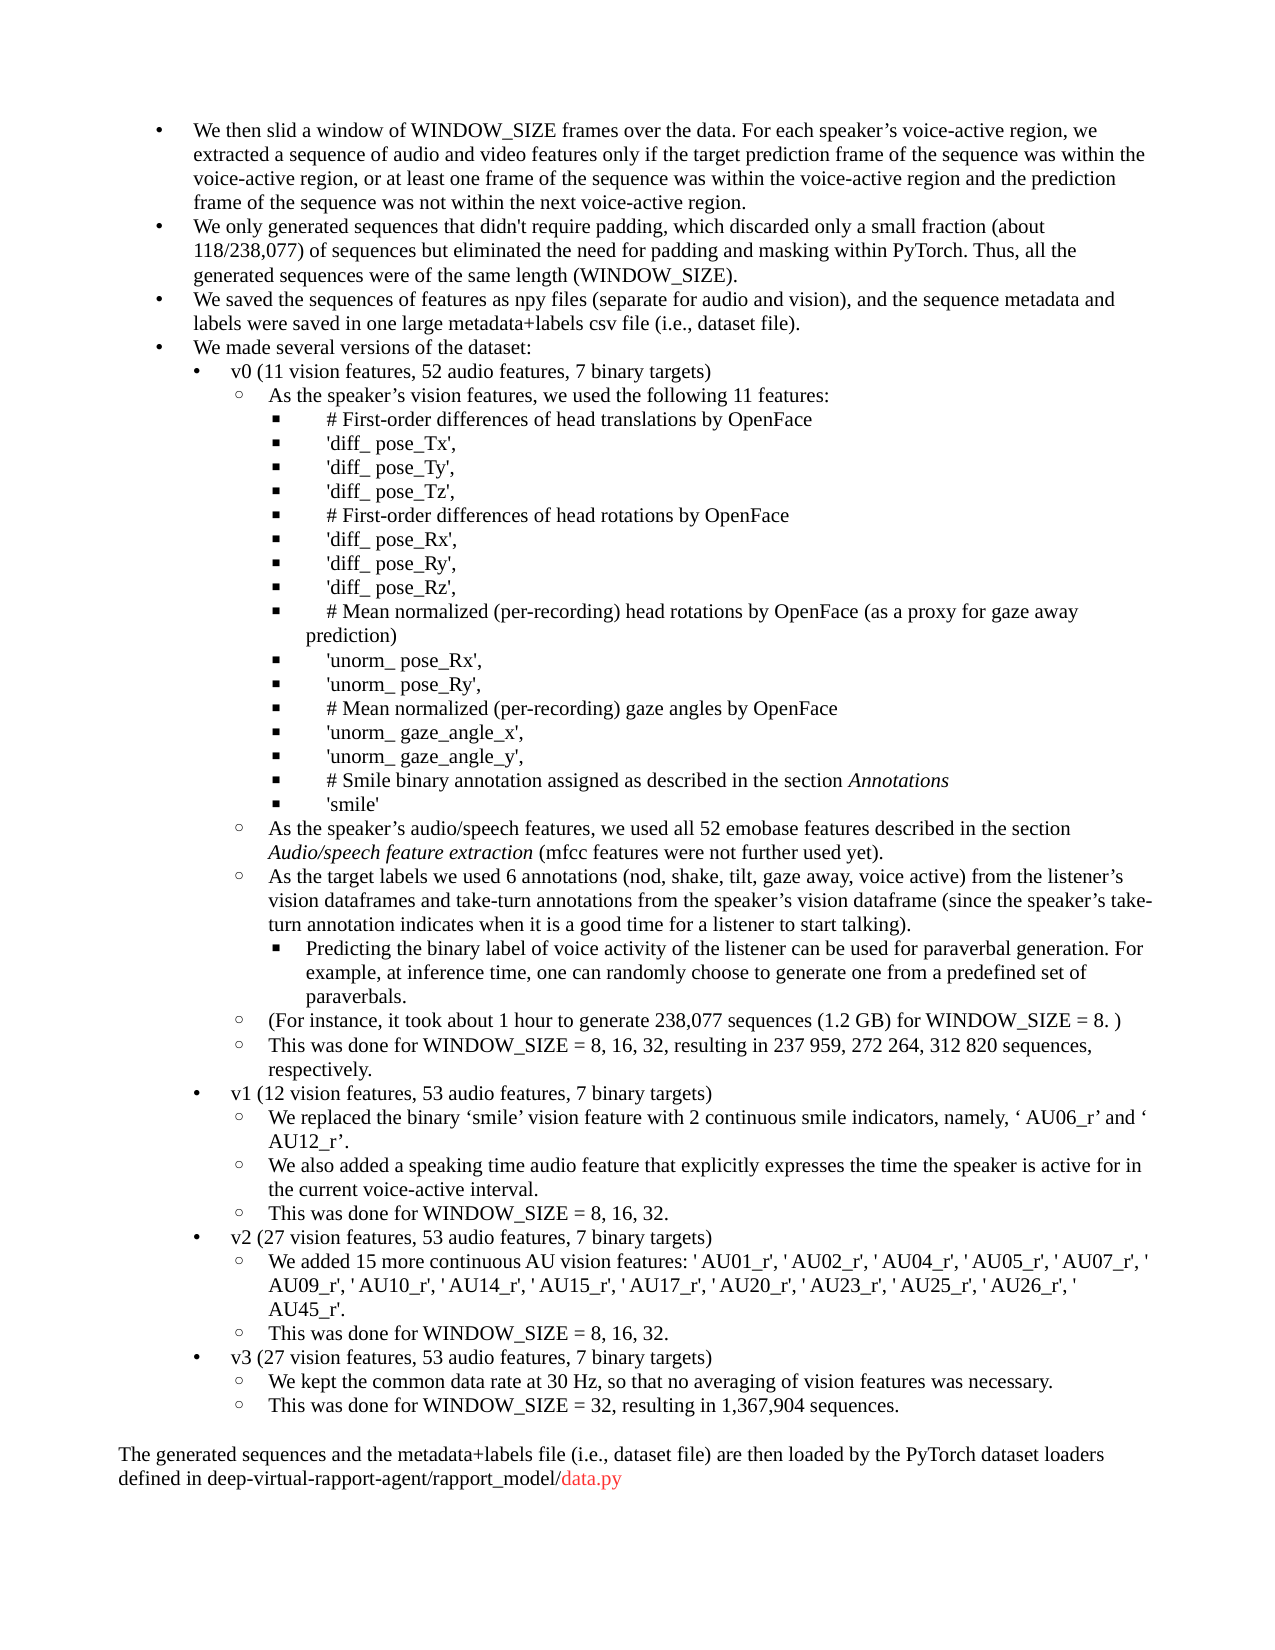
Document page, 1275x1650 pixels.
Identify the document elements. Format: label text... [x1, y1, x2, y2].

list Predicting the binary label of voice activity of the listener can be used for paraverbal generation. For example, at inference time, one can randomly choose to generate one from a predefined set of paraverbals. [268, 936, 1157, 1008]
list v1 (12 vision features, 53 audio features, 7 binary targets) [193, 1081, 1157, 1105]
list 'diff_ pose_Tz', [268, 479, 1157, 503]
list We saved the sequences of features as npy files (separate for audio and vision), and the sequence metadata and labels were saved in one large metadata+labels csv file (i.e., dataset file). [156, 287, 1157, 335]
list 'unorm_ gaze_angle_y', [268, 744, 1157, 768]
list We made several versions of the dataset: [156, 335, 1157, 359]
list We also added a speaking time audio feature that explicitly expresses the time the speaker is active for in the current voice-active interval. [231, 1153, 1157, 1201]
list We added 15 more continuous AU vision features: ' AU01_r', ' AU02_r', ' AU04_r', ' AU05_r', ' AU07_r', ' AU09_r', ' AU10_r', ' AU14_r', ' AU15_r', ' AU17_r', ' AU20_r', ' AU23_r', ' AU25_r', ' AU26_r', ' AU45_r'. [231, 1249, 1157, 1321]
list 'diff_ pose_Ry', [268, 551, 1157, 575]
list This was done for WINDOW_SIZE = 32, resulting in 1,367,904 sequences. [231, 1393, 1157, 1417]
list We replaced the binary ‘smile’ vision feature with 2 continuous smile indicators, namely, ‘ AU06_r’ and ‘ AU12_r’. [231, 1105, 1157, 1153]
list We only generated sequences that didn't require padding, which discarded only a small fraction (about 118/238,077) of sequences but eliminated the need for padding and masking within PyTorch. Thus, all the generated sequences were of the same length (WINDOW_SIZE). [156, 214, 1157, 287]
list This was done for WINDOW_SIZE = 8, 16, 32, resulting in 237 959, 272 264, 312 820 sequences, respectively. [231, 1032, 1157, 1081]
list 'diff_ pose_Rz', [268, 575, 1157, 599]
list 'unorm_ gaze_angle_x', [268, 720, 1157, 744]
list # Mean normalized (per-recording) gaze angles by OpenFace [268, 696, 1157, 720]
list 'unorm_ pose_Rx', [268, 647, 1157, 672]
list This was done for WINDOW_SIZE = 8, 16, 32. [231, 1321, 1157, 1345]
list 'diff_ pose_Ty', [268, 455, 1157, 479]
list As the speaker’s vision features, we used the following 11 features: [231, 383, 1157, 407]
list # Mean normalized (per-recording) head rotations by OpenFace (as a proxy for gaze away prediction) [268, 599, 1157, 647]
list 'unorm_ pose_Ry', [268, 672, 1157, 696]
list We kept the common data rate at 30 Hz, so that no averaging of vision features was necessary. [231, 1369, 1157, 1393]
list # First-order differences of head rotations by OpenFace [268, 503, 1157, 527]
list We then slid a window of WINDOW_SIZE frames over the data. For each speaker’s voice-active region, we extracted a sequence of audio and video features only if the target prediction frame of the sequence was within the voice-active region, or at least one frame of the sequence was within the voice-active region and the prediction frame of the sequence was not within the next voice-active region. [156, 118, 1157, 214]
list This was done for WINDOW_SIZE = 8, 16, 32. [231, 1201, 1157, 1225]
list As the target labels we used 6 annotations (nod, shake, tilt, gaze away, voice active) from the listener’s vision dataframes and take-turn annotations from the speaker’s vision dataframe (since the speaker’s take-turn annotation indicates when it is a good time for a listener to start talking). [231, 864, 1157, 936]
list # Smile binary annotation assigned as described in the section Annotations [268, 768, 1157, 792]
list 'diff_ pose_Rx', [268, 527, 1157, 551]
list v0 (11 vision features, 52 audio features, 7 binary targets) [193, 359, 1157, 383]
list As the speaker’s audio/speech features, we used all 52 emobase features described in the section Audio/speech feature extraction (mfcc features were not further used yet). [231, 816, 1157, 864]
list 'diff_ pose_Tx', [268, 431, 1157, 455]
text The generated sequences and the metadata+labels file (i.e., dataset file) are then loaded by the PyTorch dataset loaders defined in deep-virtual-rapport-agent/rapport_model/data.py [118, 1442, 1157, 1490]
list # First-order differences of head translations by OpenFace [268, 407, 1157, 431]
list v3 (27 vision features, 53 audio features, 7 binary targets) [193, 1345, 1157, 1369]
list (For instance, it took about 1 hour to generate 238,077 sequences (1.2 GB) for WINDOW_SIZE = 8. ) [231, 1008, 1157, 1032]
list v2 (27 vision features, 53 audio features, 7 binary targets) [193, 1225, 1157, 1249]
list 'smile' [268, 792, 1157, 816]
